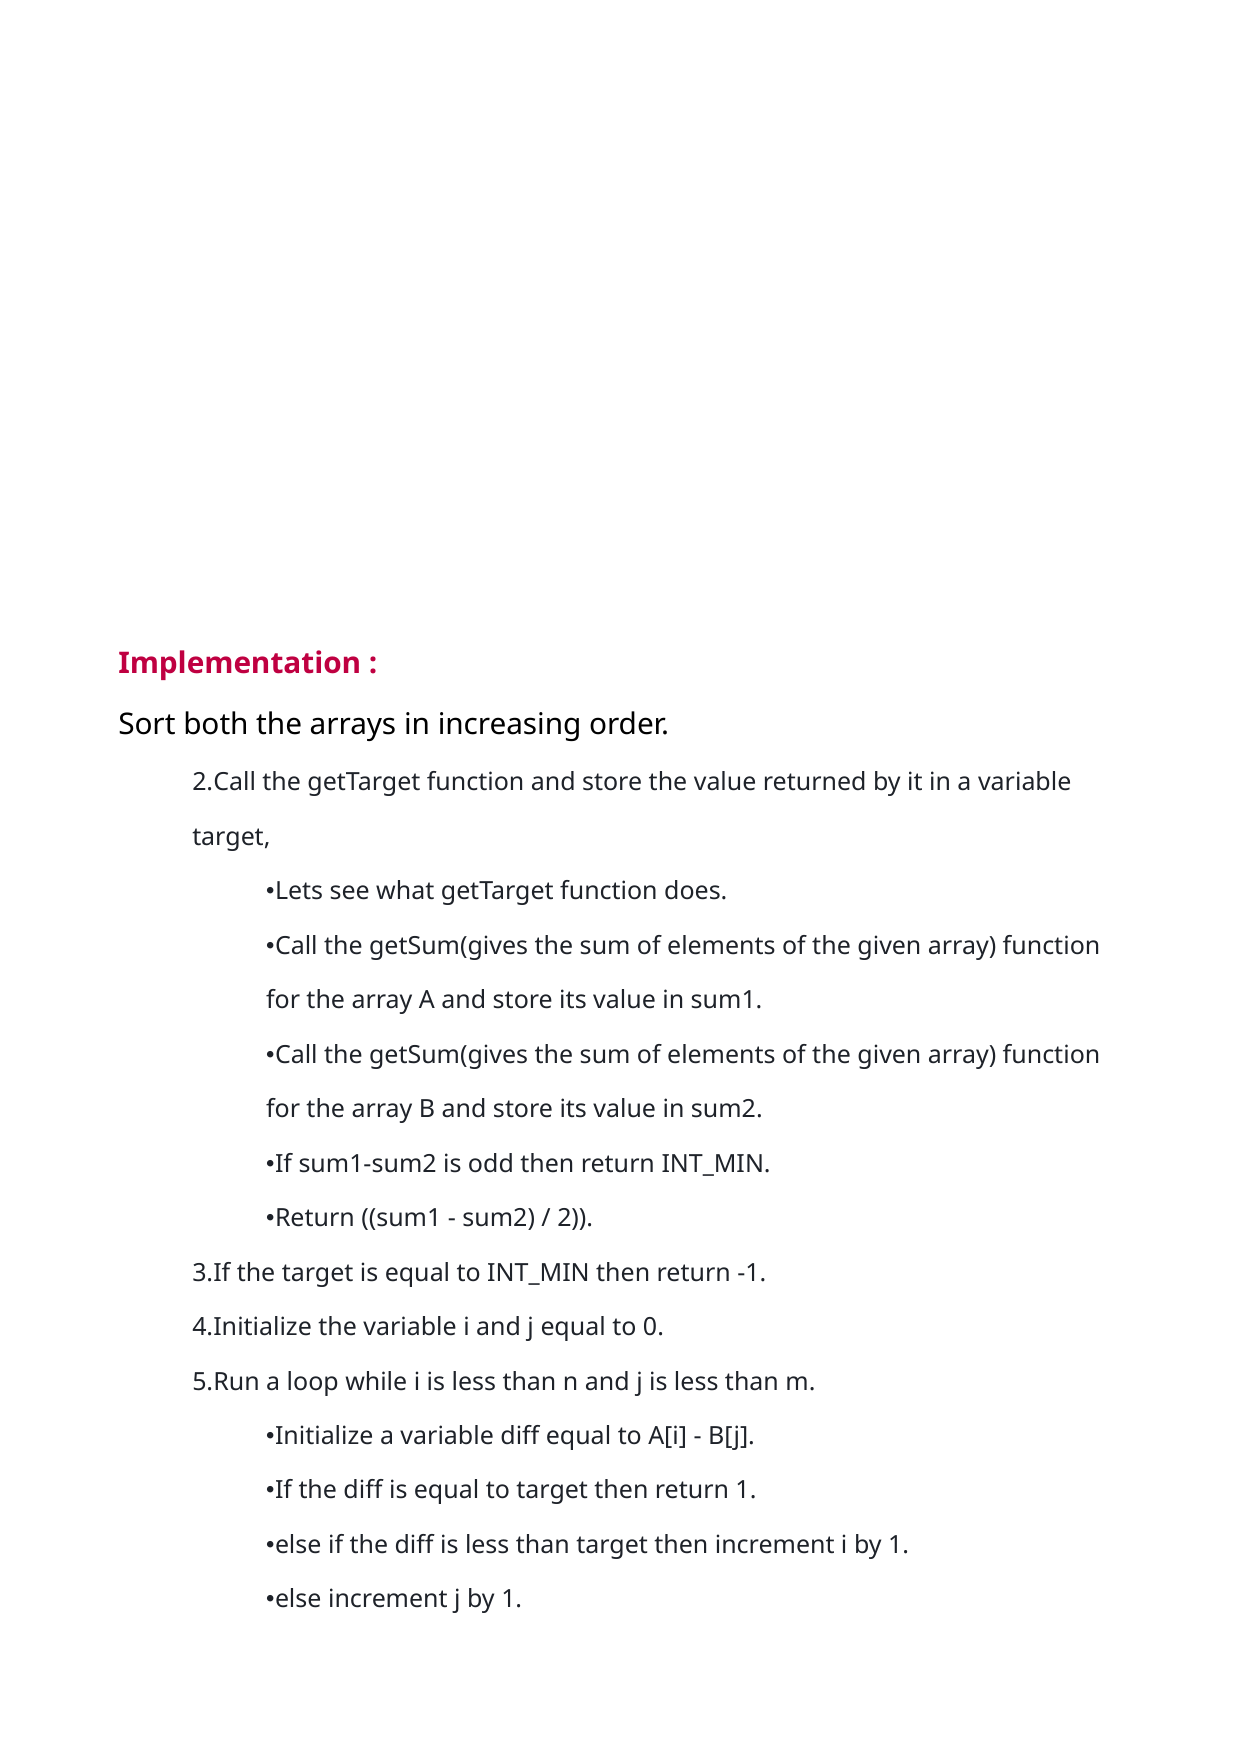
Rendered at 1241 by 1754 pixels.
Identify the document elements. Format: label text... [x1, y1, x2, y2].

text Sort both the arrays in increasing order. [118, 703, 1122, 743]
list If the target is equal to INT_MIN then return -1. [118, 1254, 1122, 1288]
list If sum1-sum2 is odd then return INT_MIN. [118, 1145, 1122, 1179]
list Lets see what getTarget function does. [118, 873, 1122, 907]
list Initialize the variable i and j equal to 0. [118, 1309, 1122, 1343]
list Call the getSum(gives the sum of elements of the given array) function for the array A and store its value in sum1. [118, 927, 1122, 1016]
list Return ((sum1 - sum2) / 2)). [118, 1200, 1122, 1234]
list Call the getSum(gives the sum of elements of the given array) function for the array B and store its value in sum2. [118, 1036, 1122, 1125]
list else if the diff is less than target then increment i by 1. [118, 1527, 1122, 1561]
list Initialize a variable diff equal to A[i] - B[j]. [118, 1418, 1122, 1452]
list Run a loop while i is less than n and j is less than m. [118, 1363, 1122, 1397]
list else increment j by 1. [118, 1581, 1122, 1615]
list If the diff is equal to target then return 1. [118, 1472, 1122, 1506]
list Call the getTarget function and store the value returned by it in a variable target, [118, 764, 1122, 852]
text Implementation : [118, 642, 1122, 682]
